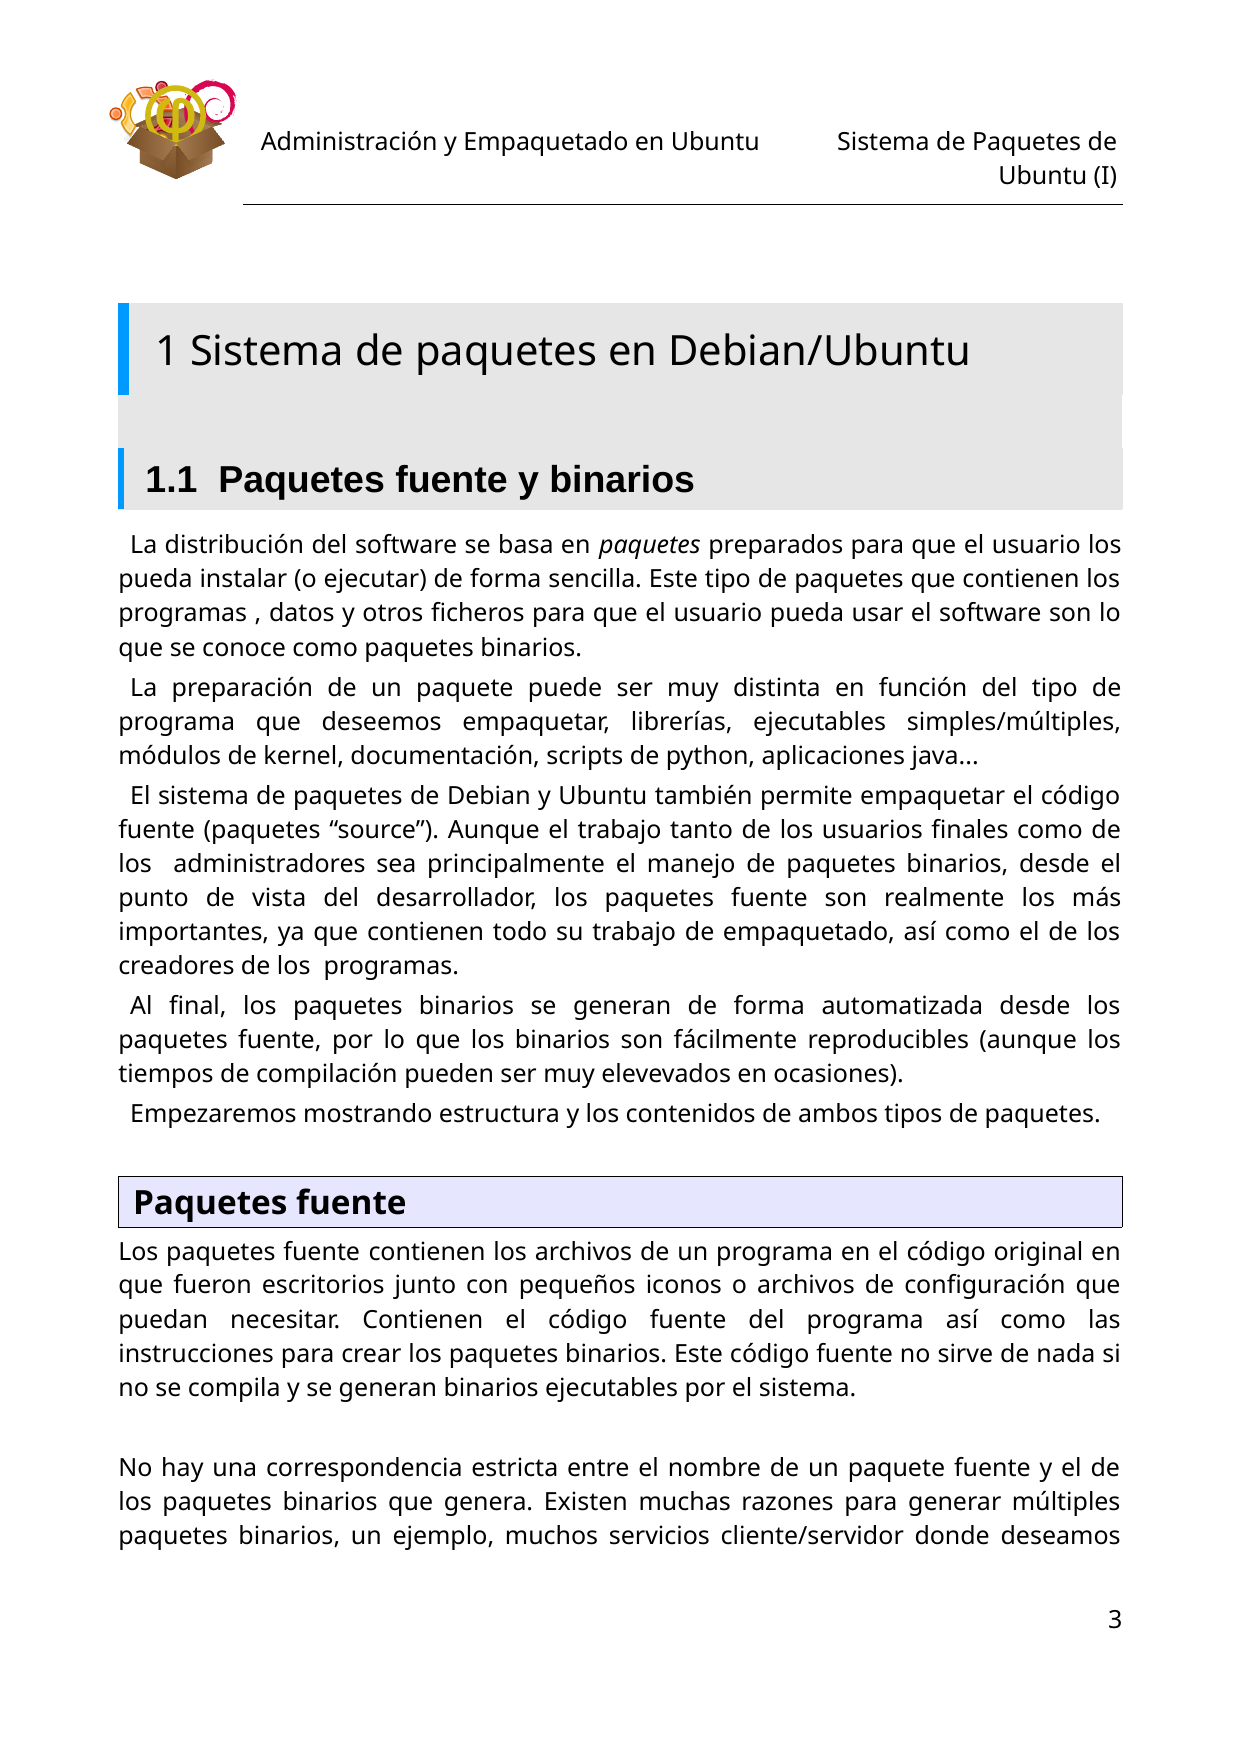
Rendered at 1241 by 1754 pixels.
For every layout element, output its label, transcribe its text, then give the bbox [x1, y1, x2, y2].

subtitle 1.1 Paquetes fuente y binarios [124, 449, 1122, 509]
text Los paquetes fuente contienen los archivos de un programa en el código original en que fueron escritorios junto con pequeños iconos o archivos de configuración que puedan necesitar. Contienen el código fuente del programa así como las instrucciones para crear los paquetes binarios. Este código fuente no sirve de nada si no se compila y se generan binarios ejecutables por el sistema. [118, 1233, 1122, 1403]
text Al final, los paquetes binarios se generan de forma automatizada desde los paquetes fuente, por lo que los binarios son fácilmente reproducibles (aunque los tiempos de compilación pueden ser muy elevevados en ocasiones). [118, 988, 1122, 1090]
text No hay una correspondencia estricta entre el nombre de un paquete fuente y el de los paquetes binarios que genera. Existen muchas razones para generar múltiples paquetes binarios, un ejemplo, muchos servicios cliente/servidor donde deseamos [118, 1449, 1122, 1552]
subtitle 1 Sistema de paquetes en Debian/Ubuntu [129, 304, 1122, 395]
text La distribución del software se basa en paquetes preparados para que el usuario los pueda instalar (o ejecutar) de forma sencilla. Este tipo de paquetes que contienen los programas , datos y otros ficheros para que el usuario pueda usar el software son lo que se conoce como paquetes binarios. [118, 527, 1122, 663]
text Paquetes fuente [119, 1177, 1122, 1227]
text Empezaremos mostrando estructura y los contenidos de ambos tipos de paquetes. [118, 1096, 1122, 1130]
text El sistema de paquetes de Debian y Ubuntu también permite empaquetar el código fuente (paquetes “source”). Aunque el trabajo tanto de los usuarios finales como de los administradores sea principalmente el manejo de paquetes binarios, desde el punto de vista del desarrollador, los paquetes fuente son realmente los más importantes, ya que contienen todo su trabajo de empaquetado, así como el de los creadores de los programas. [118, 777, 1122, 982]
text La preparación de un paquete puede ser muy distinta en función del tipo de programa que deseemos empaquetar, librerías, ejecutables simples/múltiples, módulos de kernel, documentación, scripts de python, aplicaciones java... [118, 669, 1122, 771]
